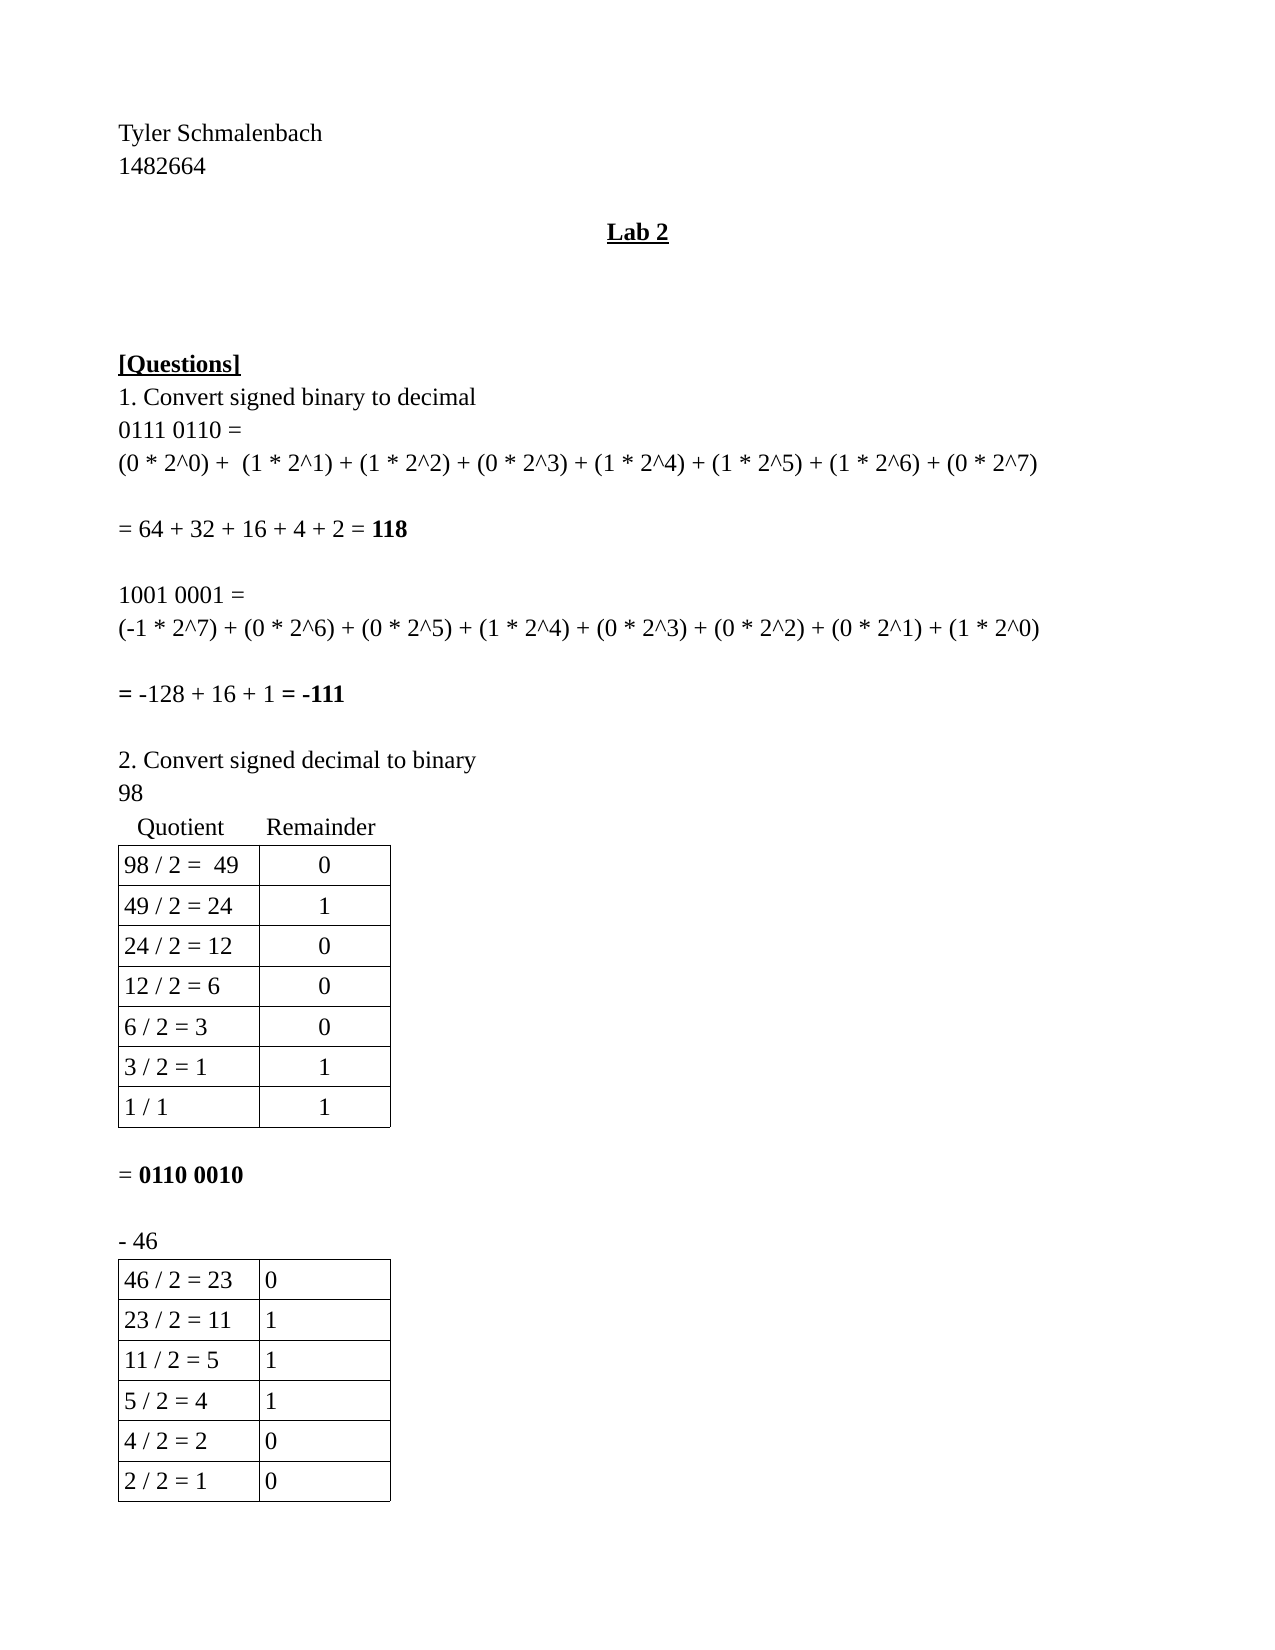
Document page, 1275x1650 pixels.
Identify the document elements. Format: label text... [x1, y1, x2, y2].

text (-1 * 2^7) + (0 * 2^6) + (0 * 2^5) + (1 * 2^4) + (0 * 2^3) + (0 * 2^2) + (0 * 2^1) + (1 * 2^0) [118, 613, 1157, 642]
table_header 98 / 2 = 49 [119, 846, 259, 885]
table_cell 5 / 2 = 4 [119, 1381, 259, 1420]
text 1. Convert signed binary to decimal [118, 382, 1157, 411]
table_cell 23 / 2 = 11 [119, 1300, 259, 1339]
table_cell 24 / 2 = 12 [119, 926, 259, 966]
text = 64 + 32 + 16 + 4 + 2 = 118 [118, 514, 1157, 543]
text 1001 0001 = [118, 580, 1157, 609]
table_cell 0 [260, 1007, 390, 1046]
table_cell 0 [260, 967, 390, 1006]
table_cell 1 [260, 1047, 390, 1086]
table_cell 1 [260, 1300, 390, 1339]
text - 46 [118, 1226, 1157, 1255]
table_cell 1 / 1 [119, 1087, 259, 1127]
table_cell 1 [260, 1341, 390, 1380]
text [Questions] [118, 349, 1157, 378]
table_cell 2 / 2 = 1 [119, 1462, 259, 1501]
table_cell 0 [260, 1462, 390, 1501]
table_header 46 / 2 = 23 [119, 1260, 259, 1299]
table_cell 1 [260, 1381, 390, 1420]
table_cell 3 / 2 = 1 [119, 1047, 259, 1086]
text 2. Convert signed decimal to binary [118, 746, 1157, 774]
text Tyler Schmalenbach [118, 118, 1157, 147]
table_cell 12 / 2 = 6 [119, 967, 259, 1006]
text Lab 2 [118, 217, 1157, 246]
table_cell 49 / 2 = 24 [119, 886, 259, 925]
table_header 0 [260, 1260, 390, 1299]
text (0 * 2^0) + (1 * 2^1) + (1 * 2^2) + (0 * 2^3) + (1 * 2^4) + (1 * 2^5) + (1 * 2^6) + (0 * 2^7) [118, 448, 1157, 477]
table_cell 0 [260, 1421, 390, 1461]
text = 0110 0010 [118, 1160, 1157, 1189]
table_cell 1 [260, 1087, 390, 1127]
text Quotient Remainder [118, 812, 1157, 840]
text 1482664 [118, 151, 1157, 180]
table_cell 4 / 2 = 2 [119, 1421, 259, 1461]
table_cell 1 [260, 886, 390, 925]
table_cell 0 [260, 926, 390, 966]
text 0111 0110 = [118, 415, 1157, 444]
text 98 [118, 778, 1157, 807]
table_cell 11 / 2 = 5 [119, 1341, 259, 1380]
table_header 0 [260, 846, 390, 885]
table_cell 6 / 2 = 3 [119, 1007, 259, 1046]
text = -128 + 16 + 1 = -111 [118, 679, 1157, 708]
